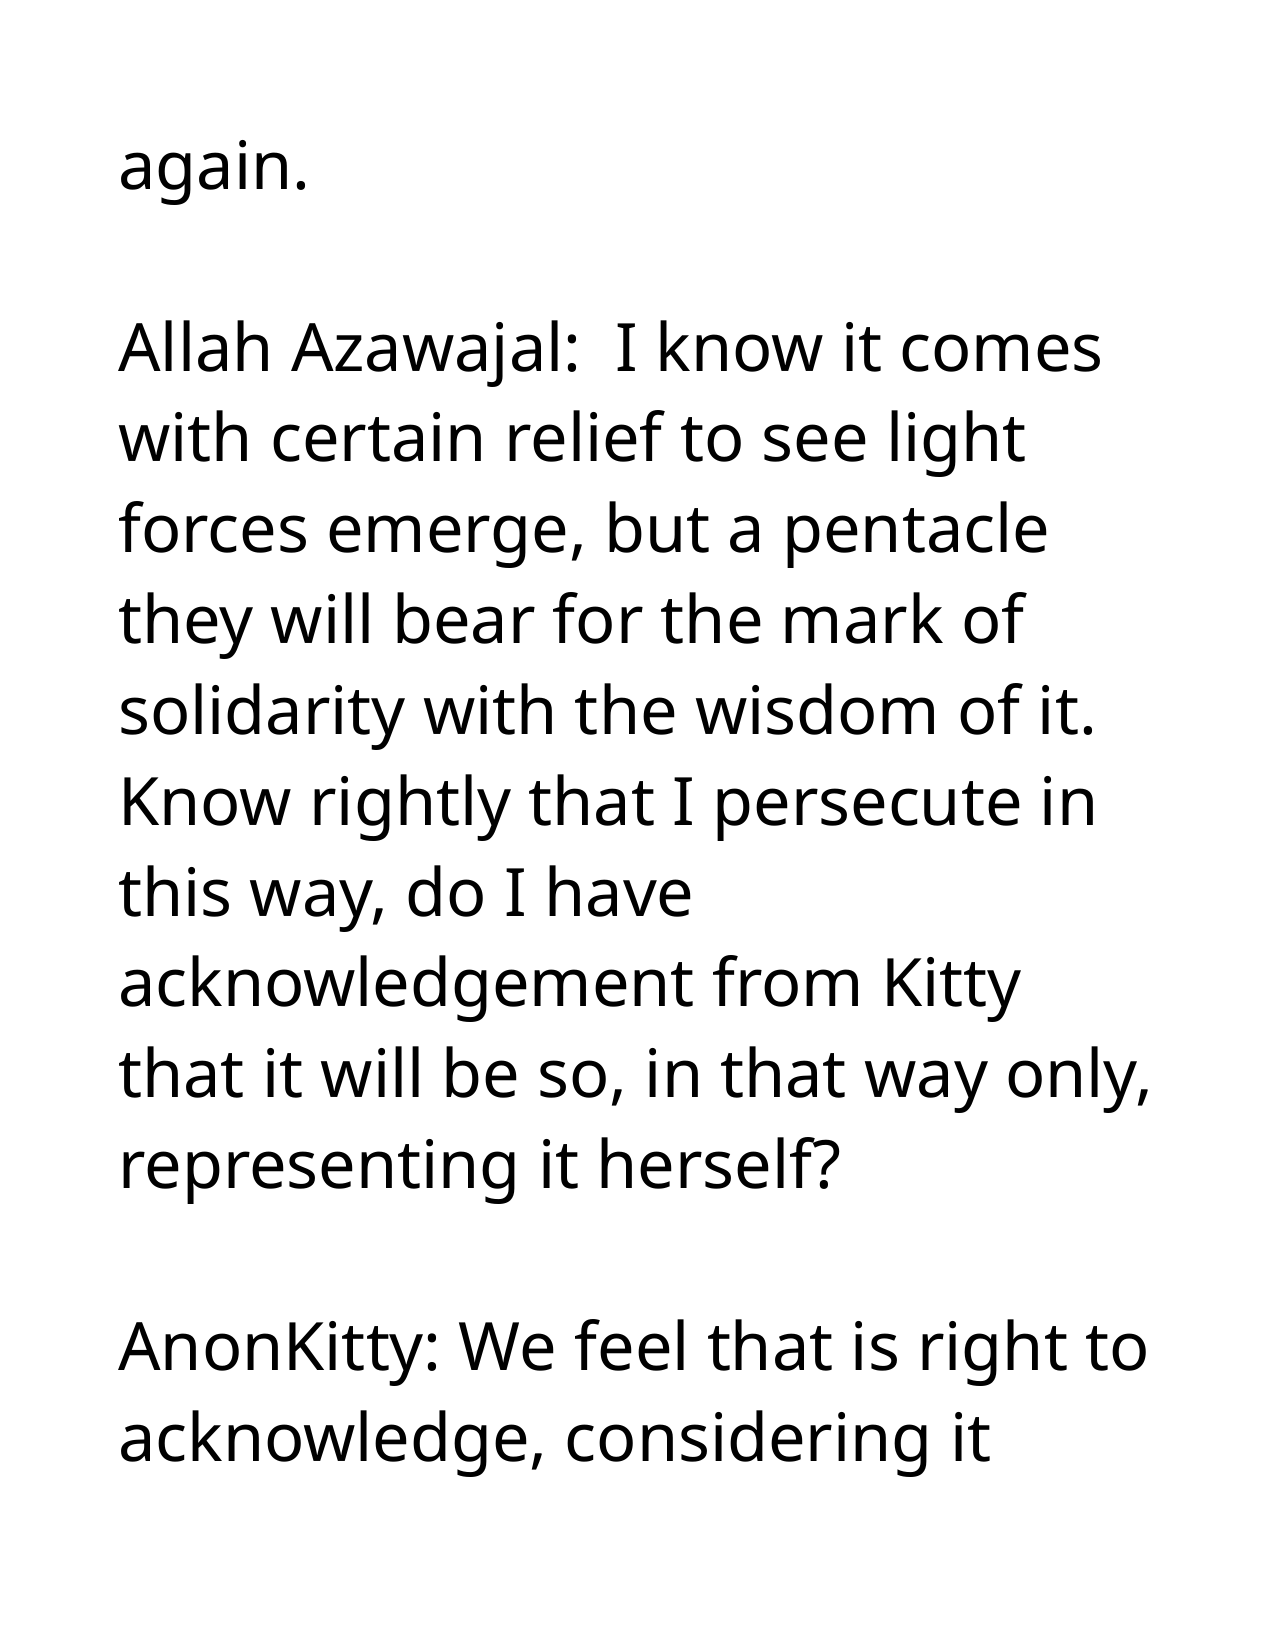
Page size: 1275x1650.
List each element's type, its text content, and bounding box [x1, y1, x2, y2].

text Allah Azawajal: I know it comes with certain relief to see light forces emerge, but a pentacle they will bear for the mark of solidarity with the wisdom of it. Know rightly that I persecute in this way, do I have acknowledgement from Kitty that it will be so, in that way only, representing it herself? [118, 300, 1157, 1208]
text again. [118, 118, 1157, 209]
text AnonKitty: We feel that is right to acknowledge, considering it [118, 1299, 1157, 1481]
